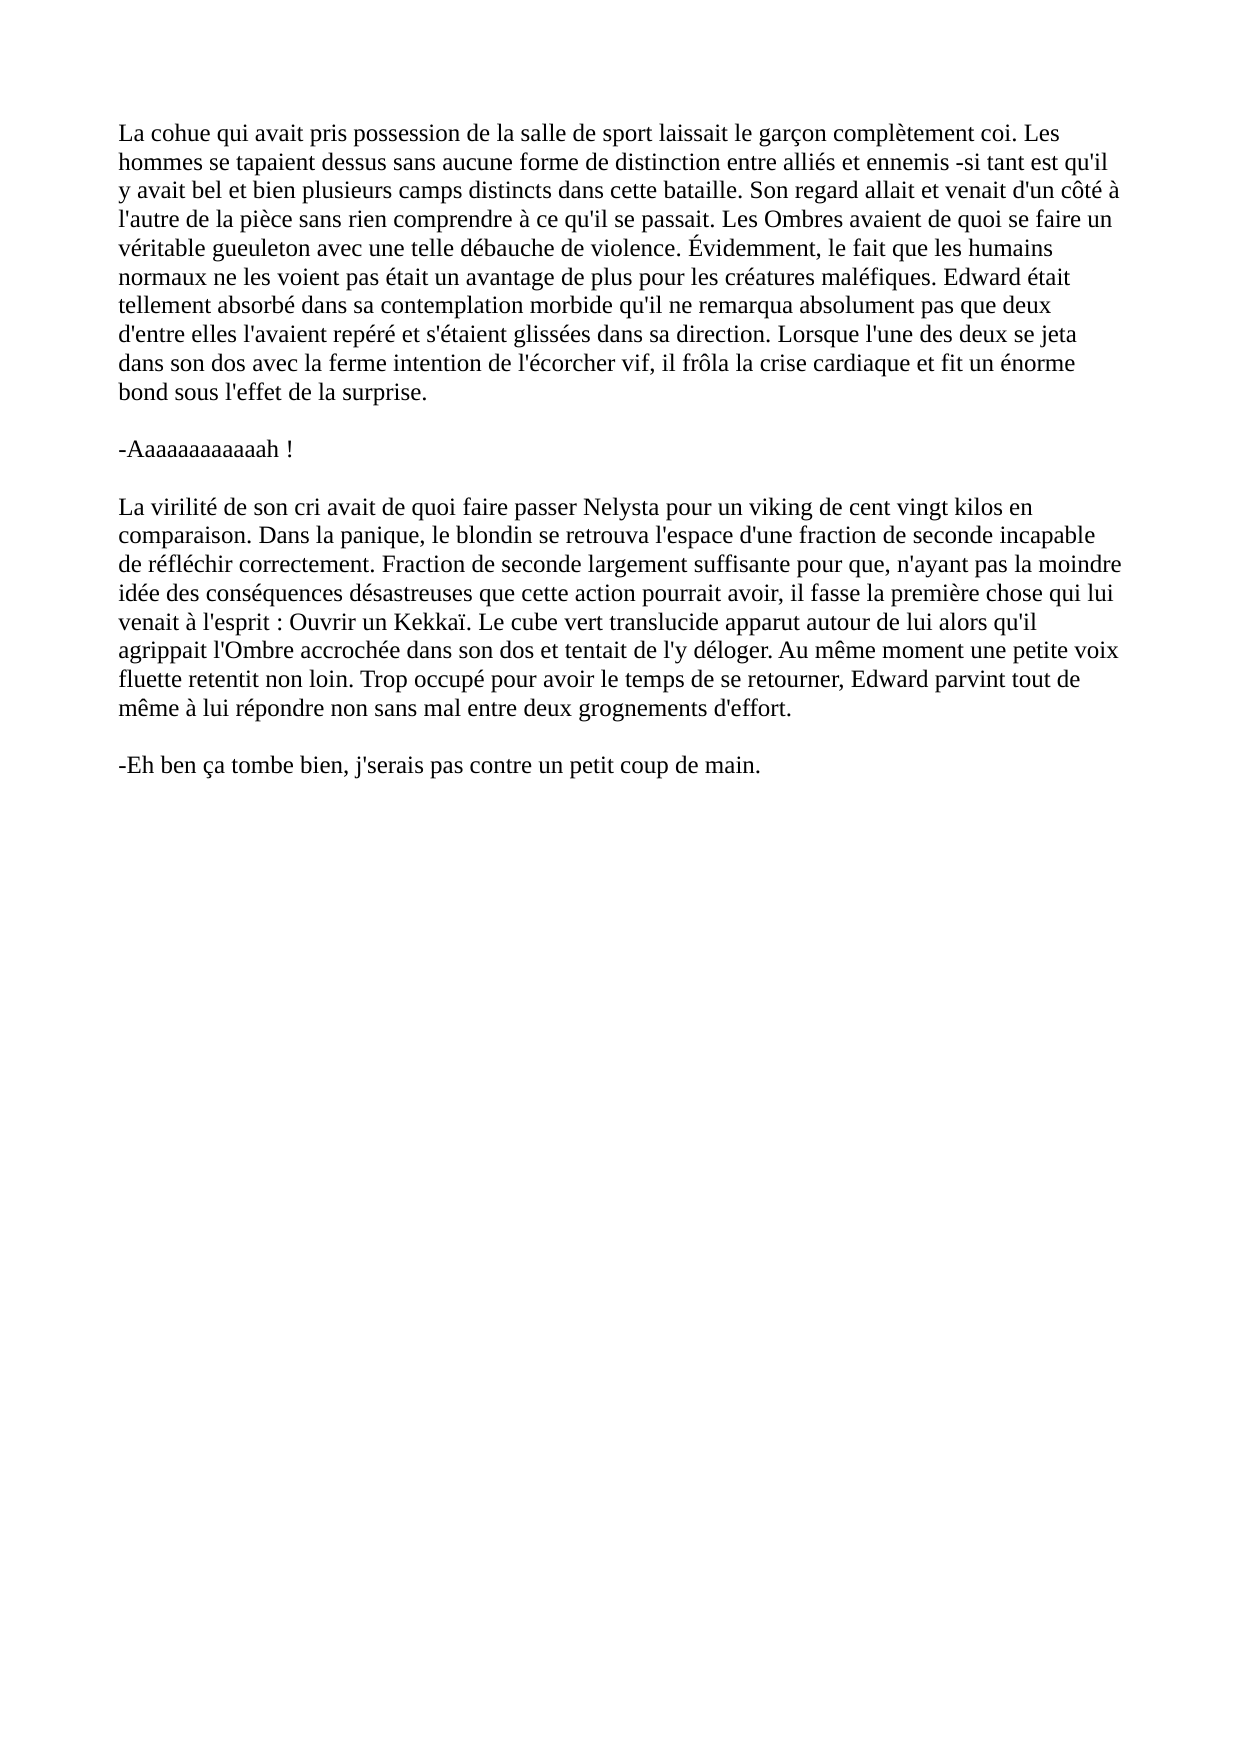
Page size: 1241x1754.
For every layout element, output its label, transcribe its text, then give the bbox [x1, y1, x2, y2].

text -Aaaaaaaaaaaah ! [118, 434, 1122, 463]
text La cohue qui avait pris possession de la salle de sport laissait le garçon complètement coi. Les hommes se tapaient dessus sans aucune forme de distinction entre alliés et ennemis -si tant est qu'il y avait bel et bien plusieurs camps distincts dans cette bataille. Son regard allait et venait d'un côté à l'autre de la pièce sans rien comprendre à ce qu'il se passait. Les Ombres avaient de quoi se faire un véritable gueuleton avec une telle débauche de violence. Évidemment, le fait que les humains normaux ne les voient pas était un avantage de plus pour les créatures maléfiques. Edward était tellement absorbé dans sa contemplation morbide qu'il ne remarqua absolument pas que deux d'entre elles l'avaient repéré et s'étaient glissées dans sa direction. Lorsque l'une des deux se jeta dans son dos avec la ferme intention de l'écorcher vif, il frôla la crise cardiaque et fit un énorme bond sous l'effet de la surprise. [118, 118, 1122, 406]
text -Eh ben ça tombe bien, j'serais pas contre un petit coup de main. [118, 751, 1122, 779]
text La virilité de son cri avait de quoi faire passer Nelysta pour un viking de cent vingt kilos en comparaison. Dans la panique, le blondin se retrouva l'espace d'une fraction de seconde incapable de réfléchir correctement. Fraction de seconde largement suffisante pour que, n'ayant pas la moindre idée des conséquences désastreuses que cette action pourrait avoir, il fasse la première chose qui lui venait à l'esprit : Ouvrir un Kekkaï. Le cube vert translucide apparut autour de lui alors qu'il agrippait l'Ombre accrochée dans son dos et tentait de l'y déloger. Au même moment une petite voix fluette retentit non loin. Trop occupé pour avoir le temps de se retourner, Edward parvint tout de même à lui répondre non sans mal entre deux grognements d'effort. [118, 492, 1122, 722]
